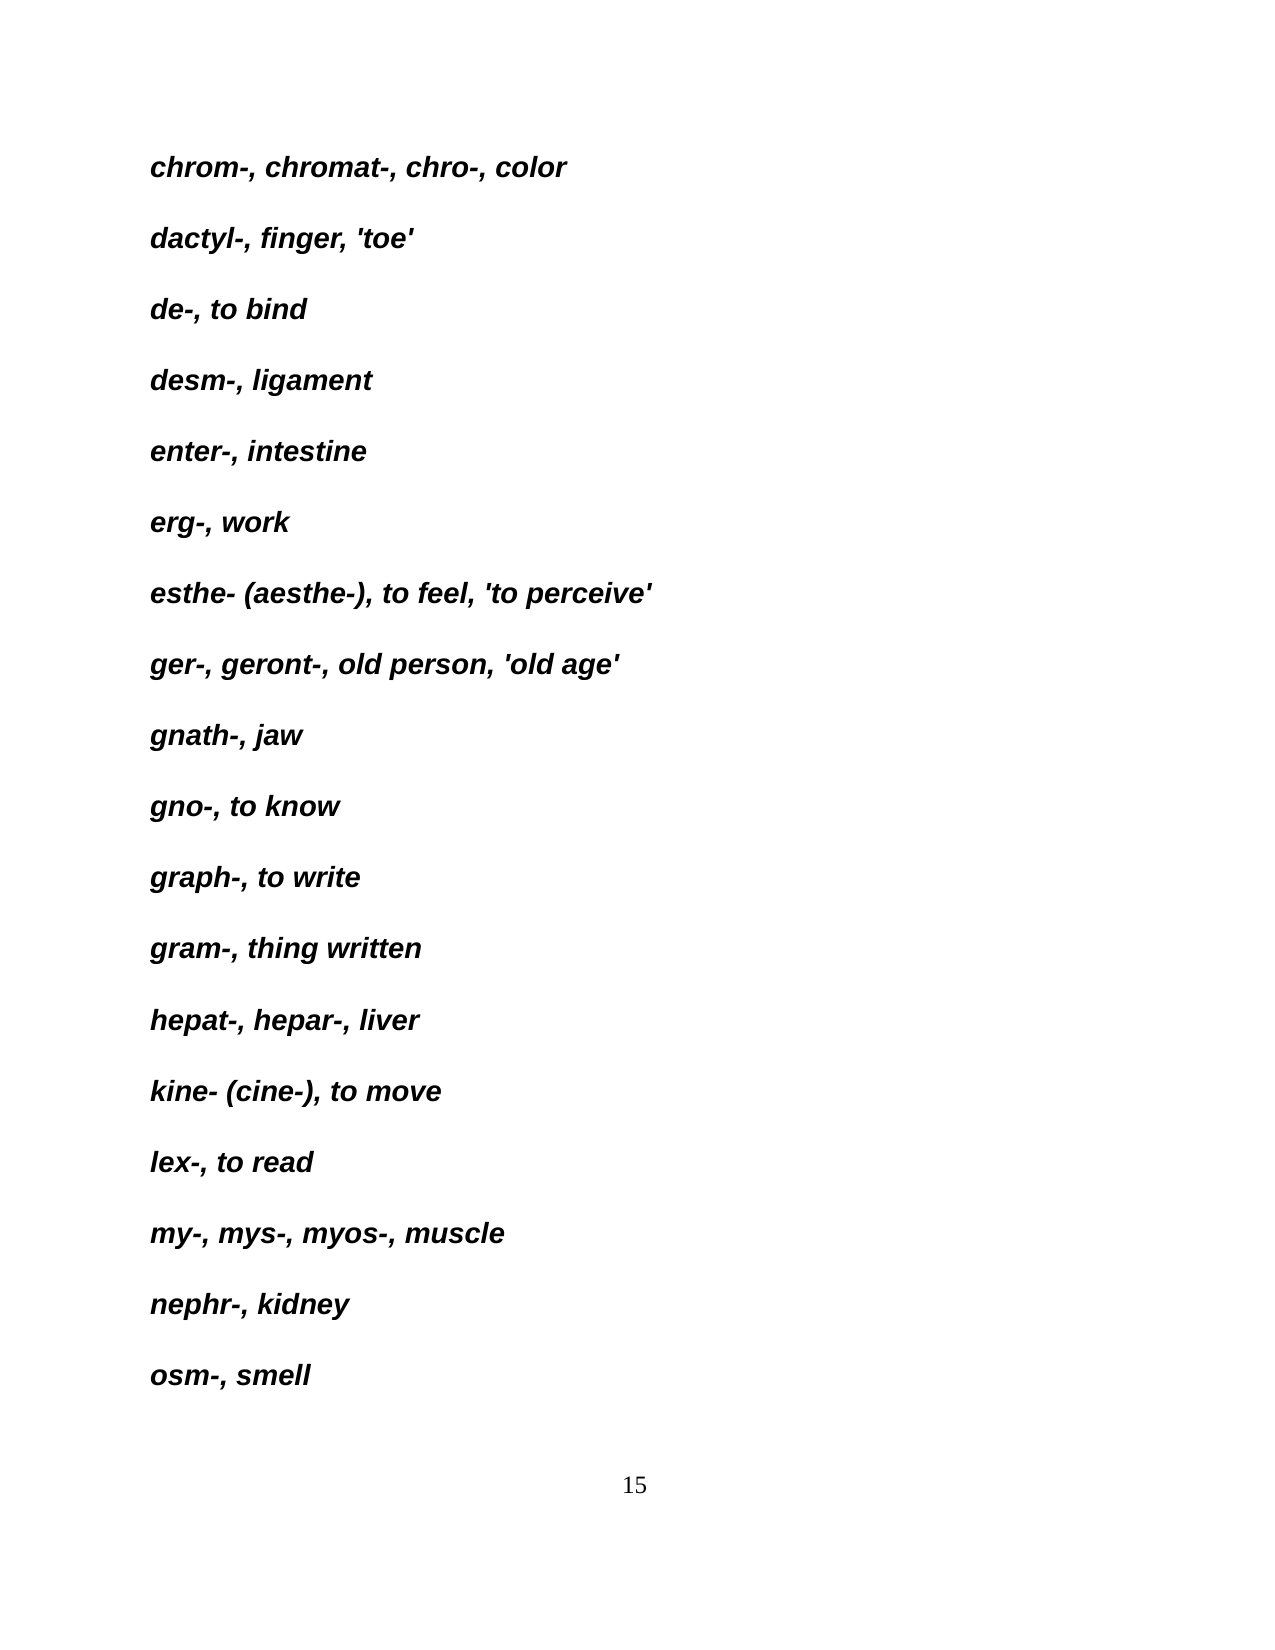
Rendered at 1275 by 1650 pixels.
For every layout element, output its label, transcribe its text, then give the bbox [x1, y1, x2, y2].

subtitle graph-, to write [150, 860, 1125, 894]
subtitle gram-, thing written [150, 931, 1125, 965]
subtitle enter-, intestine [150, 434, 1125, 468]
subtitle my-, mys-, myos-, muscle [150, 1216, 1125, 1249]
subtitle osm-, smell [150, 1358, 1125, 1391]
subtitle esthe- (aesthe-), to feel, 'to perceive' [150, 576, 1125, 610]
subtitle desm-, ligament [150, 363, 1125, 397]
subtitle de-, to bind [150, 292, 1125, 326]
subtitle nephr-, kidney [150, 1287, 1125, 1320]
subtitle lex-, to read [150, 1144, 1125, 1178]
subtitle chrom-, chromat-, chro-, color [150, 150, 1125, 183]
subtitle ger-, geront-, old person, 'old age' [150, 647, 1125, 681]
subtitle gno-, to know [150, 789, 1125, 823]
subtitle kine- (cine-), to move [150, 1073, 1125, 1107]
subtitle gnath-, jaw [150, 718, 1125, 752]
subtitle hepat-, hepar-, liver [150, 1002, 1125, 1036]
subtitle dactyl-, finger, 'toe' [150, 221, 1125, 254]
subtitle erg-, work [150, 505, 1125, 539]
